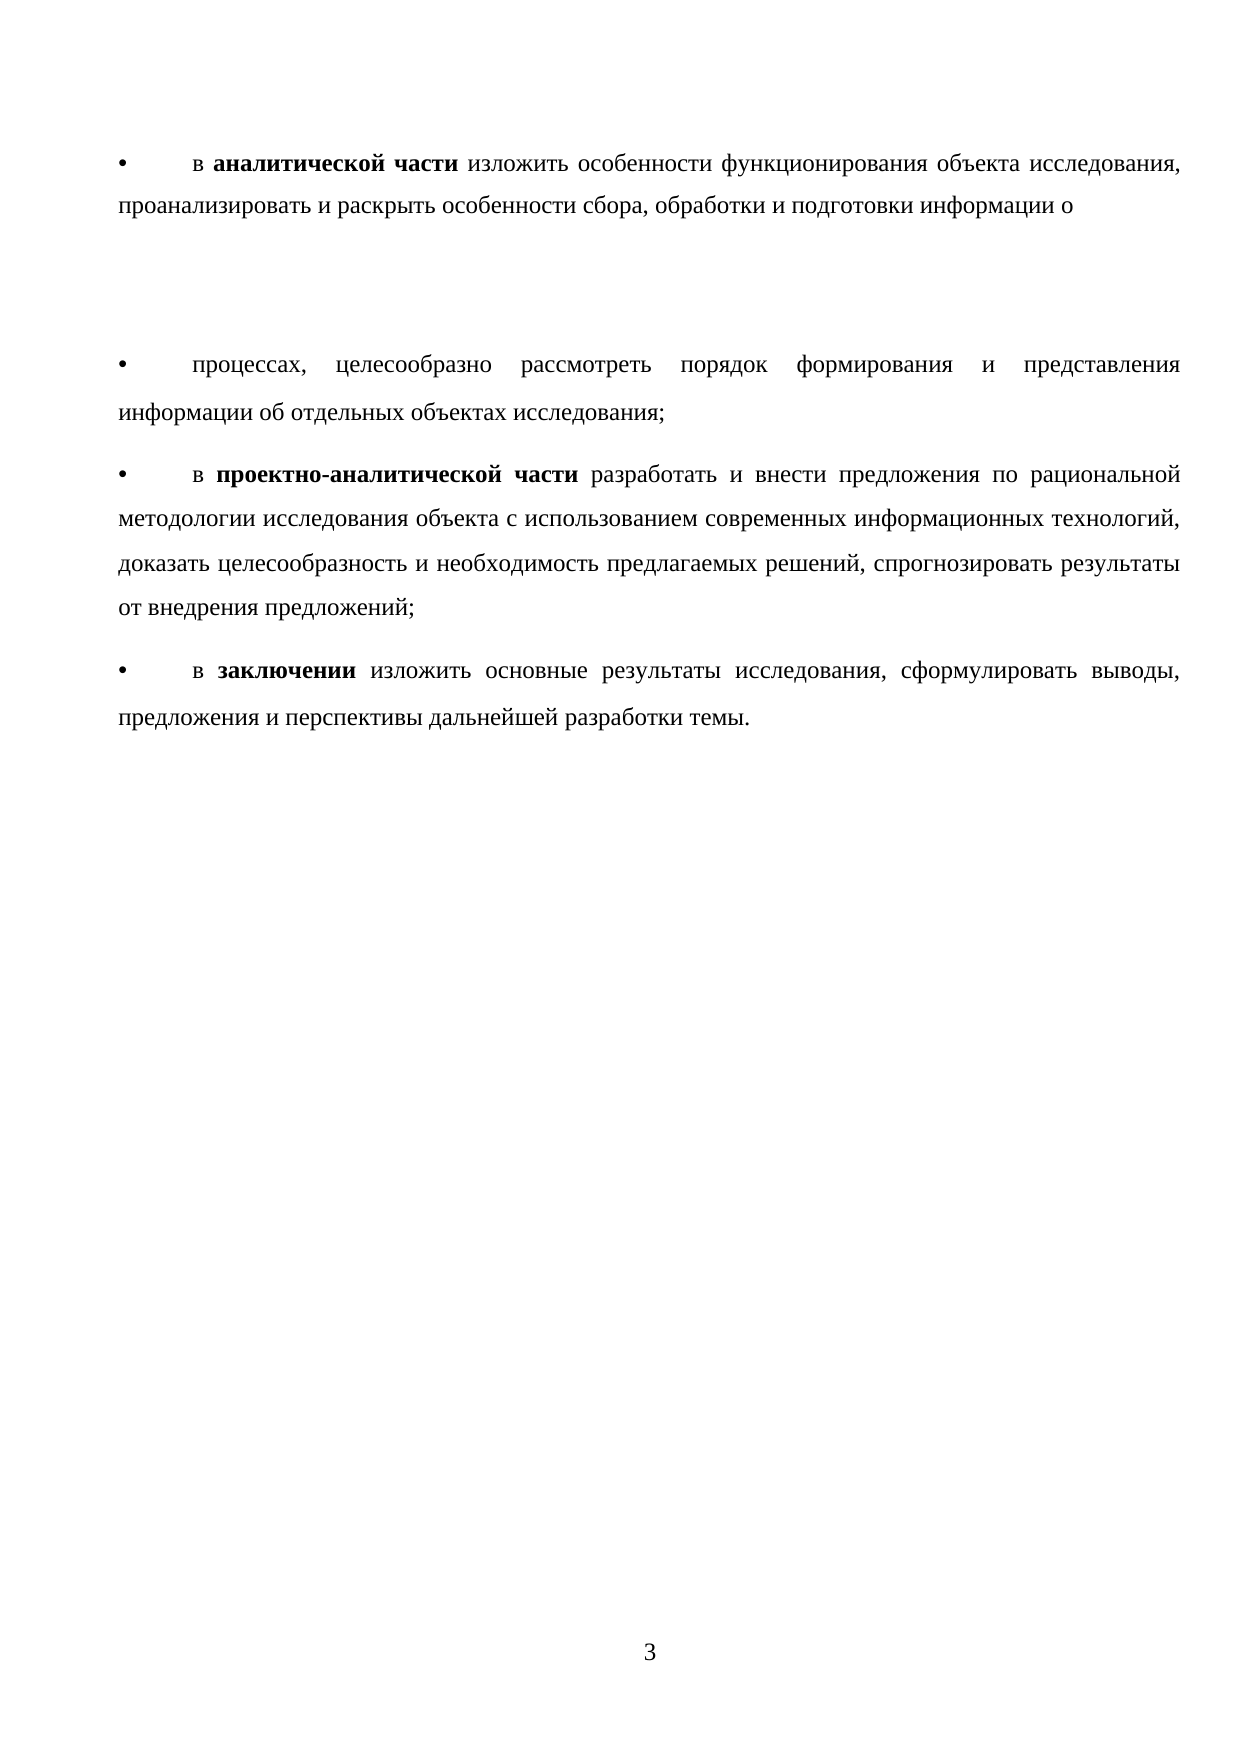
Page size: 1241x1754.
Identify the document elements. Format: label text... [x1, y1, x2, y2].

list в проектно-аналитической части разработать и внести предложения по рациональной методологии исследования объекта с использованием современных информационных технологий, доказать целесообразность и необходимость предлагаемых решений, спрогнозировать результаты от внедрения предложений; [118, 459, 1181, 621]
list в заключении изложить основные результаты исследования, сформулировать выводы, предложения и перспективы дальнейшей разработки темы. [118, 655, 1181, 731]
list в аналитической части изложить особенности функционирования объекта исследования, проанализировать и раскрыть особенности сбора, обработки и подготовки информации о [118, 148, 1181, 219]
list процессах, целесообразно рассмотреть порядок формирования и представления информации об отдельных объектах исследования; [118, 349, 1181, 426]
